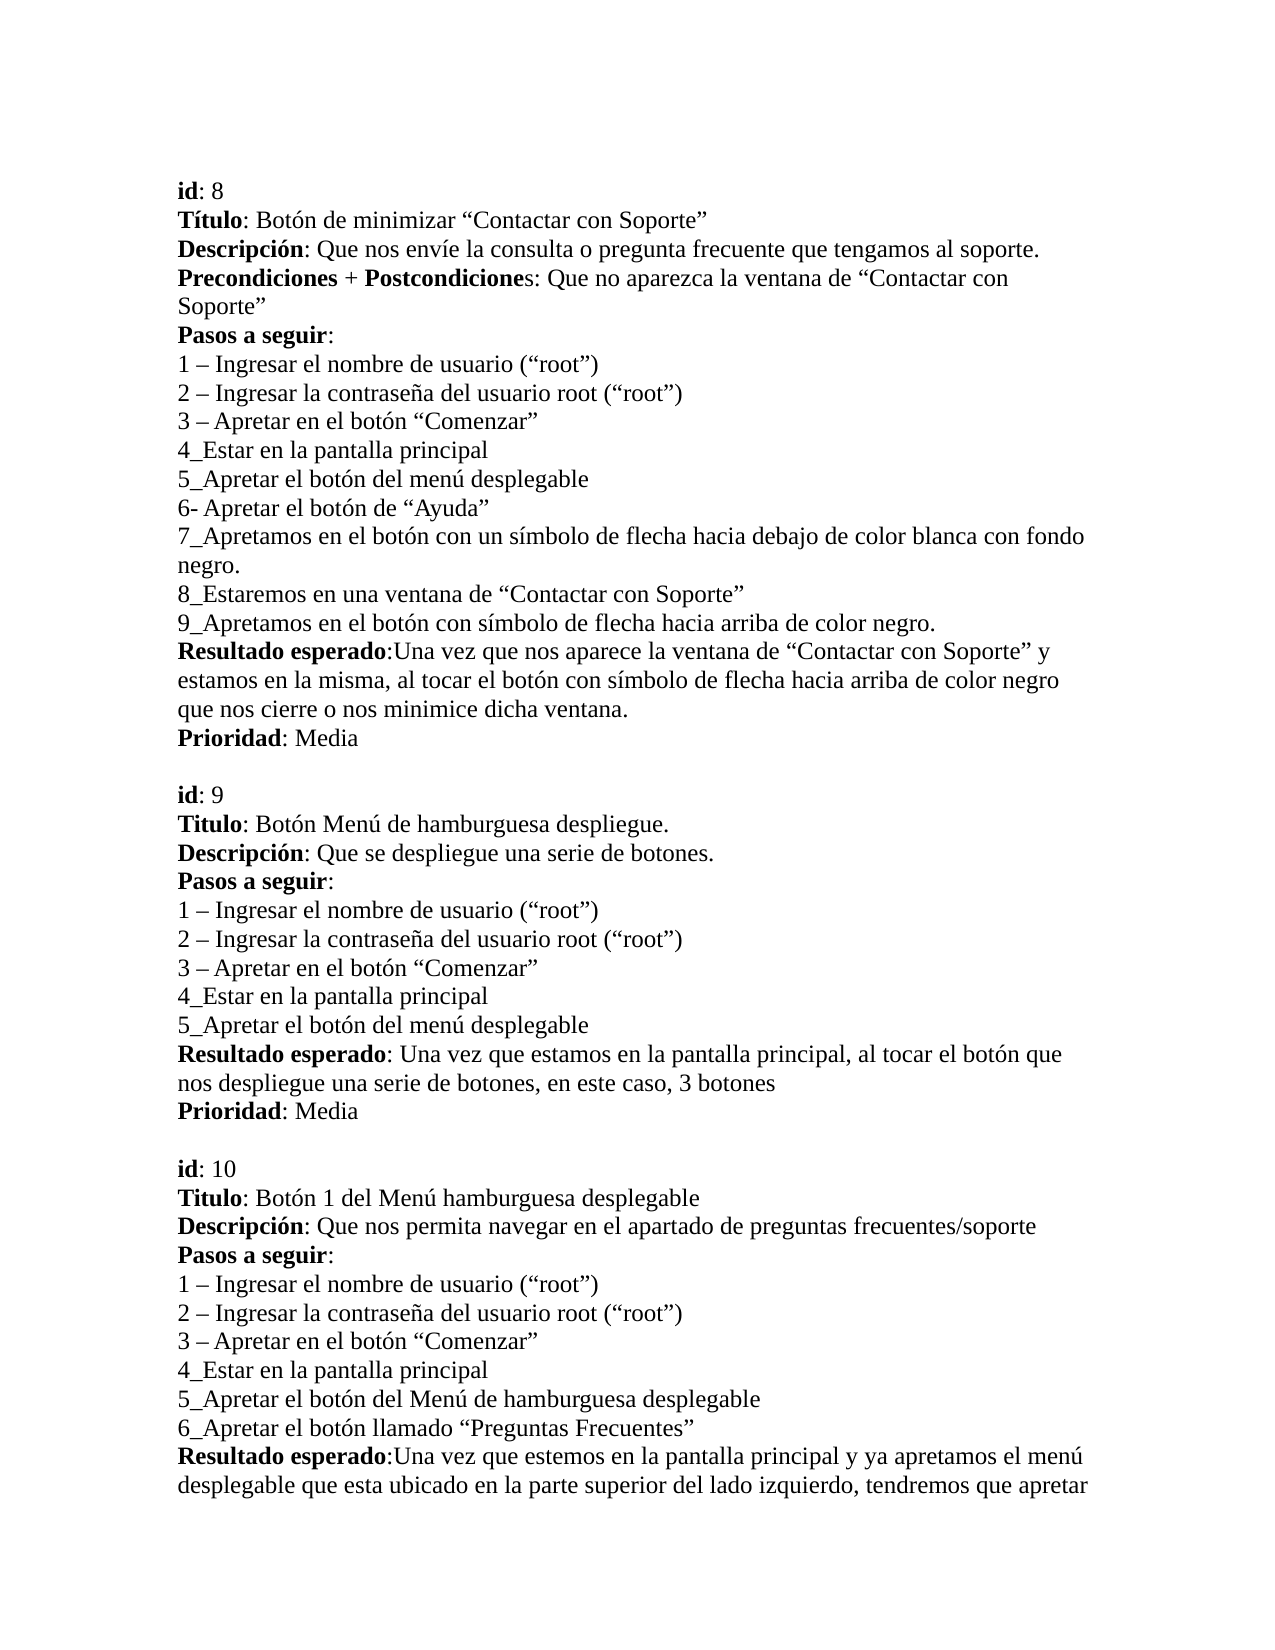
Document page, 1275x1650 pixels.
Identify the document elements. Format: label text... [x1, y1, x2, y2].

text 4_Estar en la pantalla principal [177, 435, 1098, 464]
text Título: Botón de minimizar “Contactar con Soporte” [177, 205, 1098, 234]
text Resultado esperado:Una vez que estemos en la pantalla principal y ya apretamos el menú desplegable que esta ubicado en la parte superior del lado izquierdo, tendremos que apretar [177, 1441, 1098, 1499]
text id: 8 [177, 176, 1098, 205]
text Descripción: Que se despliegue una serie de botones. [177, 838, 1098, 866]
text 1 – Ingresar el nombre de usuario (“root”) 2 – Ingresar la contraseña del usuario root (“root”) 3 – Apretar en el botón “Comenzar” [177, 1269, 1098, 1355]
text 8_Estaremos en una ventana de “Contactar con Soporte” [177, 579, 1098, 608]
text id: 10 [177, 1154, 1098, 1183]
text 4_Estar en la pantalla principal [177, 1355, 1098, 1384]
text Titulo: Botón Menú de hamburguesa despliegue. [177, 809, 1098, 838]
text id: 9 [177, 780, 1098, 809]
text Resultado esperado: Una vez que estamos en la pantalla principal, al tocar el botón que nos despliegue una serie de botones, en este caso, 3 botones [177, 1039, 1098, 1096]
text 7_Apretamos en el botón con un símbolo de flecha hacia debajo de color blanca con fondo negro. [177, 521, 1098, 579]
text 1 – Ingresar el nombre de usuario (“root”) 2 – Ingresar la contraseña del usuario root (“root”) 3 – Apretar en el botón “Comenzar” [177, 895, 1098, 981]
text 1 – Ingresar el nombre de usuario (“root”) 2 – Ingresar la contraseña del usuario root (“root”) 3 – Apretar en el botón “Comenzar” [177, 349, 1098, 435]
text Prioridad: Media [177, 723, 1098, 751]
text Pasos a seguir: [177, 866, 1098, 895]
text 9_Apretamos en el botón con símbolo de flecha hacia arriba de color negro. [177, 608, 1098, 636]
text Pasos a seguir: [177, 320, 1098, 349]
text 4_Estar en la pantalla principal [177, 981, 1098, 1010]
text 6_Apretar el botón llamado “Preguntas Frecuentes” [177, 1413, 1098, 1441]
text 5_Apretar el botón del Menú de hamburguesa desplegable [177, 1384, 1098, 1413]
text Pasos a seguir: [177, 1240, 1098, 1269]
text Descripción: Que nos permita navegar en el apartado de preguntas frecuentes/soporte [177, 1211, 1098, 1240]
text Titulo: Botón 1 del Menú hamburguesa desplegable [177, 1183, 1098, 1211]
text Precondiciones + Postcondiciones: Que no aparezca la ventana de “Contactar con Soporte” [177, 263, 1098, 320]
text Resultado esperado:Una vez que nos aparece la ventana de “Contactar con Soporte” y estamos en la misma, al tocar el botón con símbolo de flecha hacia arriba de color negro que nos cierre o nos minimice dicha ventana. [177, 636, 1098, 723]
text Prioridad: Media [177, 1096, 1098, 1125]
text Descripción: Que nos envíe la consulta o pregunta frecuente que tengamos al soporte. [177, 234, 1098, 263]
text 5_Apretar el botón del menú desplegable [177, 1010, 1098, 1039]
text 5_Apretar el botón del menú desplegable 6- Apretar el botón de “Ayuda” [177, 464, 1098, 521]
